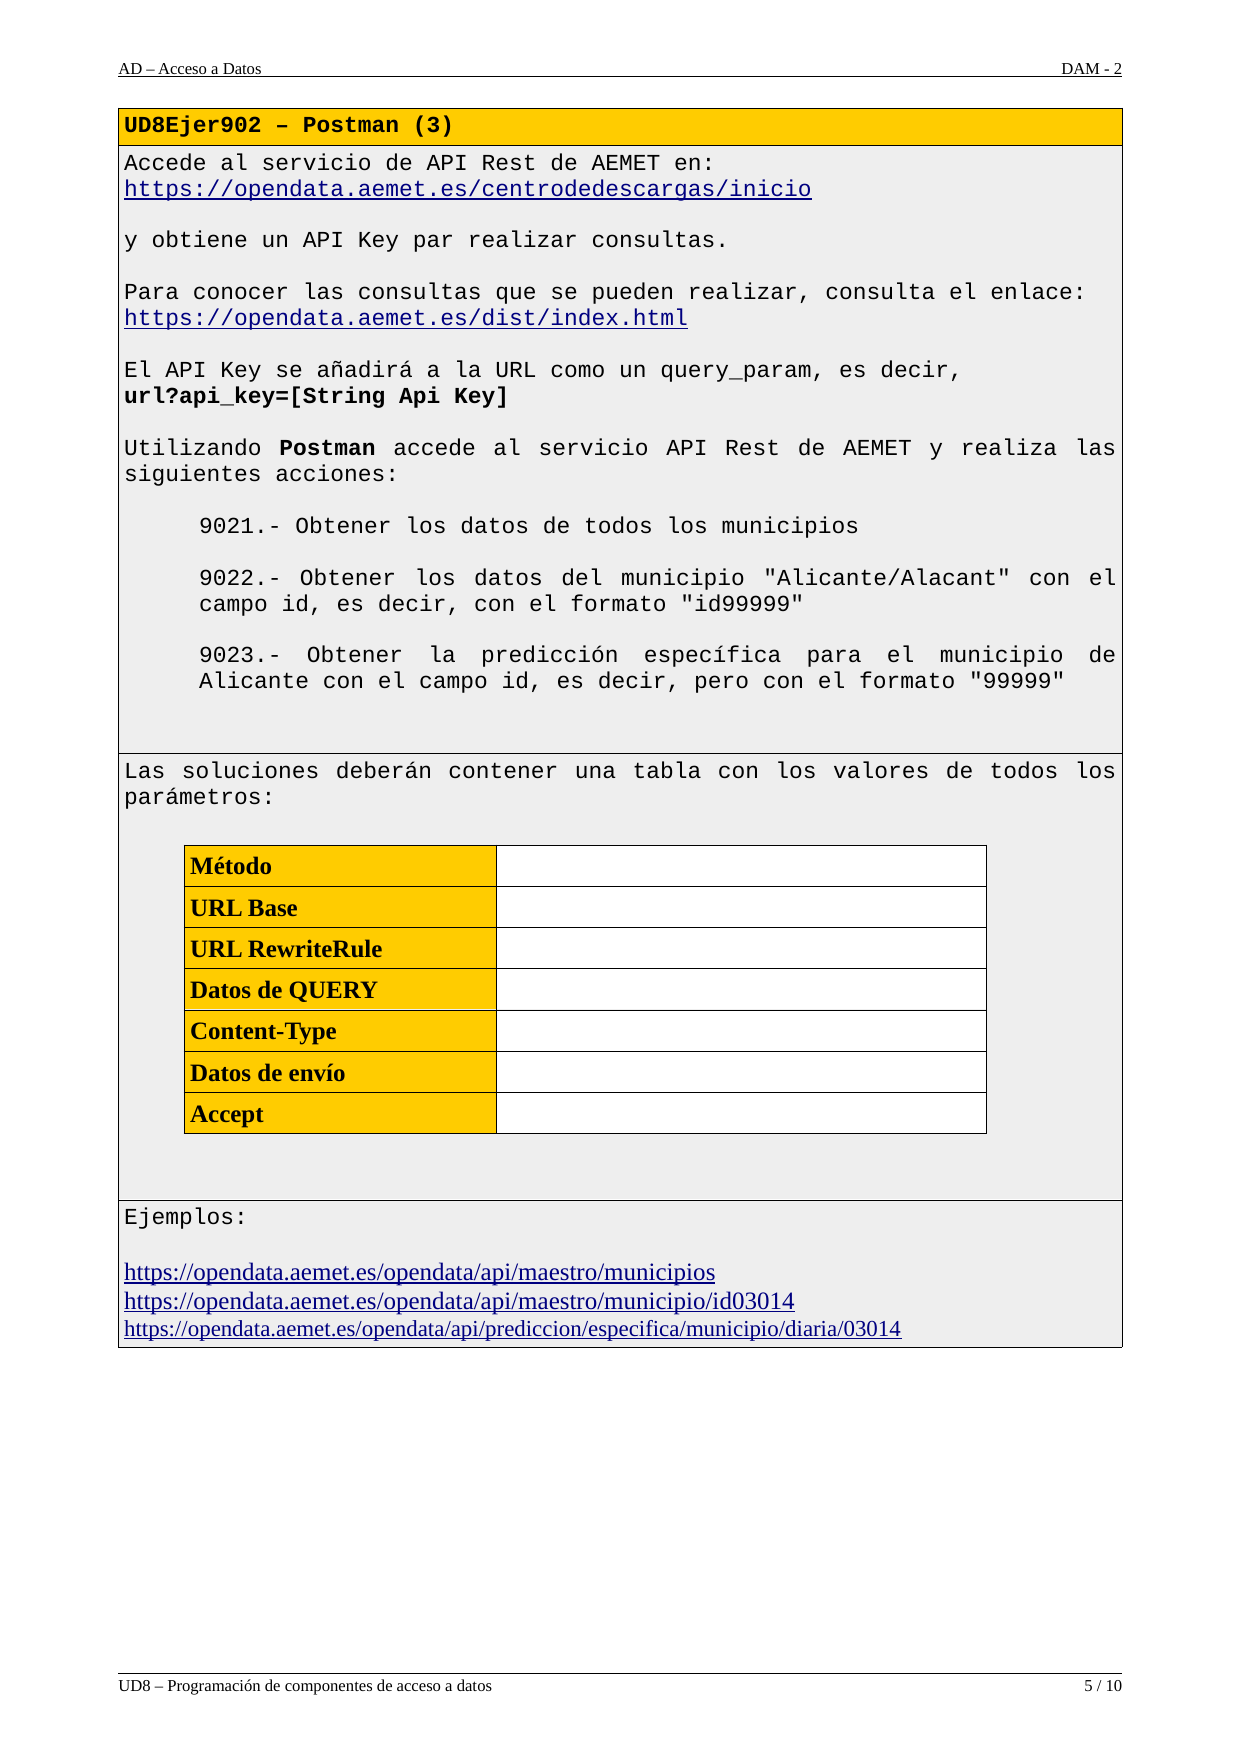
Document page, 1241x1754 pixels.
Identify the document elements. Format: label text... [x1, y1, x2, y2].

table_cell [497, 928, 986, 968]
table_cell URL RewriteRule [185, 928, 496, 968]
table_header Método [185, 846, 496, 886]
table_header [497, 846, 986, 886]
table_cell [497, 969, 986, 1009]
table_cell Accept [185, 1093, 496, 1133]
table_cell [497, 1011, 986, 1051]
table_cell [497, 1052, 986, 1092]
table_cell Datos de envío [185, 1052, 496, 1092]
table_cell [497, 887, 986, 927]
table_header UD8Ejer902 – Postman (3) [119, 109, 1122, 145]
table_cell URL Base [185, 887, 496, 927]
table_cell [497, 1093, 986, 1133]
table_cell Accede al servicio de API Rest de AEMET en: https://opendata.aemet.es/centrodedescargas/inicio y obtiene un API Key par realizar consultas. Para conocer las consultas que se pueden realizar, consulta el enlace: https://opendata.aemet.es/dist/index.html El API Key se añadirá a la URL como un query_param, es decir, url?api_key=[String Api Key] Utilizando Postman accede al servicio API Rest de AEMET y realiza las siguientes acciones: 9021.- Obtener los datos de todos los municipios 9022.- Obtener los datos del municipio "Alicante/Alacant" con el campo id, es decir, con el formato "id99999" 9023.- Obtener la predicción específica para el municipio de Alicante con el campo id, es decir, pero con el formato "99999" [119, 146, 1122, 753]
table_cell Ejemplos: https://opendata.aemet.es/opendata/api/maestro/municipios https://opendata.aemet.es/opendata/api/maestro/municipio/id03014 https://opendata.aemet.es/opendata/api/prediccion/especifica/municipio/diaria/03014 [119, 1201, 1122, 1347]
table_cell Content-Type [185, 1011, 496, 1051]
table_cell Las soluciones deberán contener una tabla con los valores de todos los parámetros: [119, 754, 1122, 1199]
table_cell Datos de QUERY [185, 969, 496, 1009]
